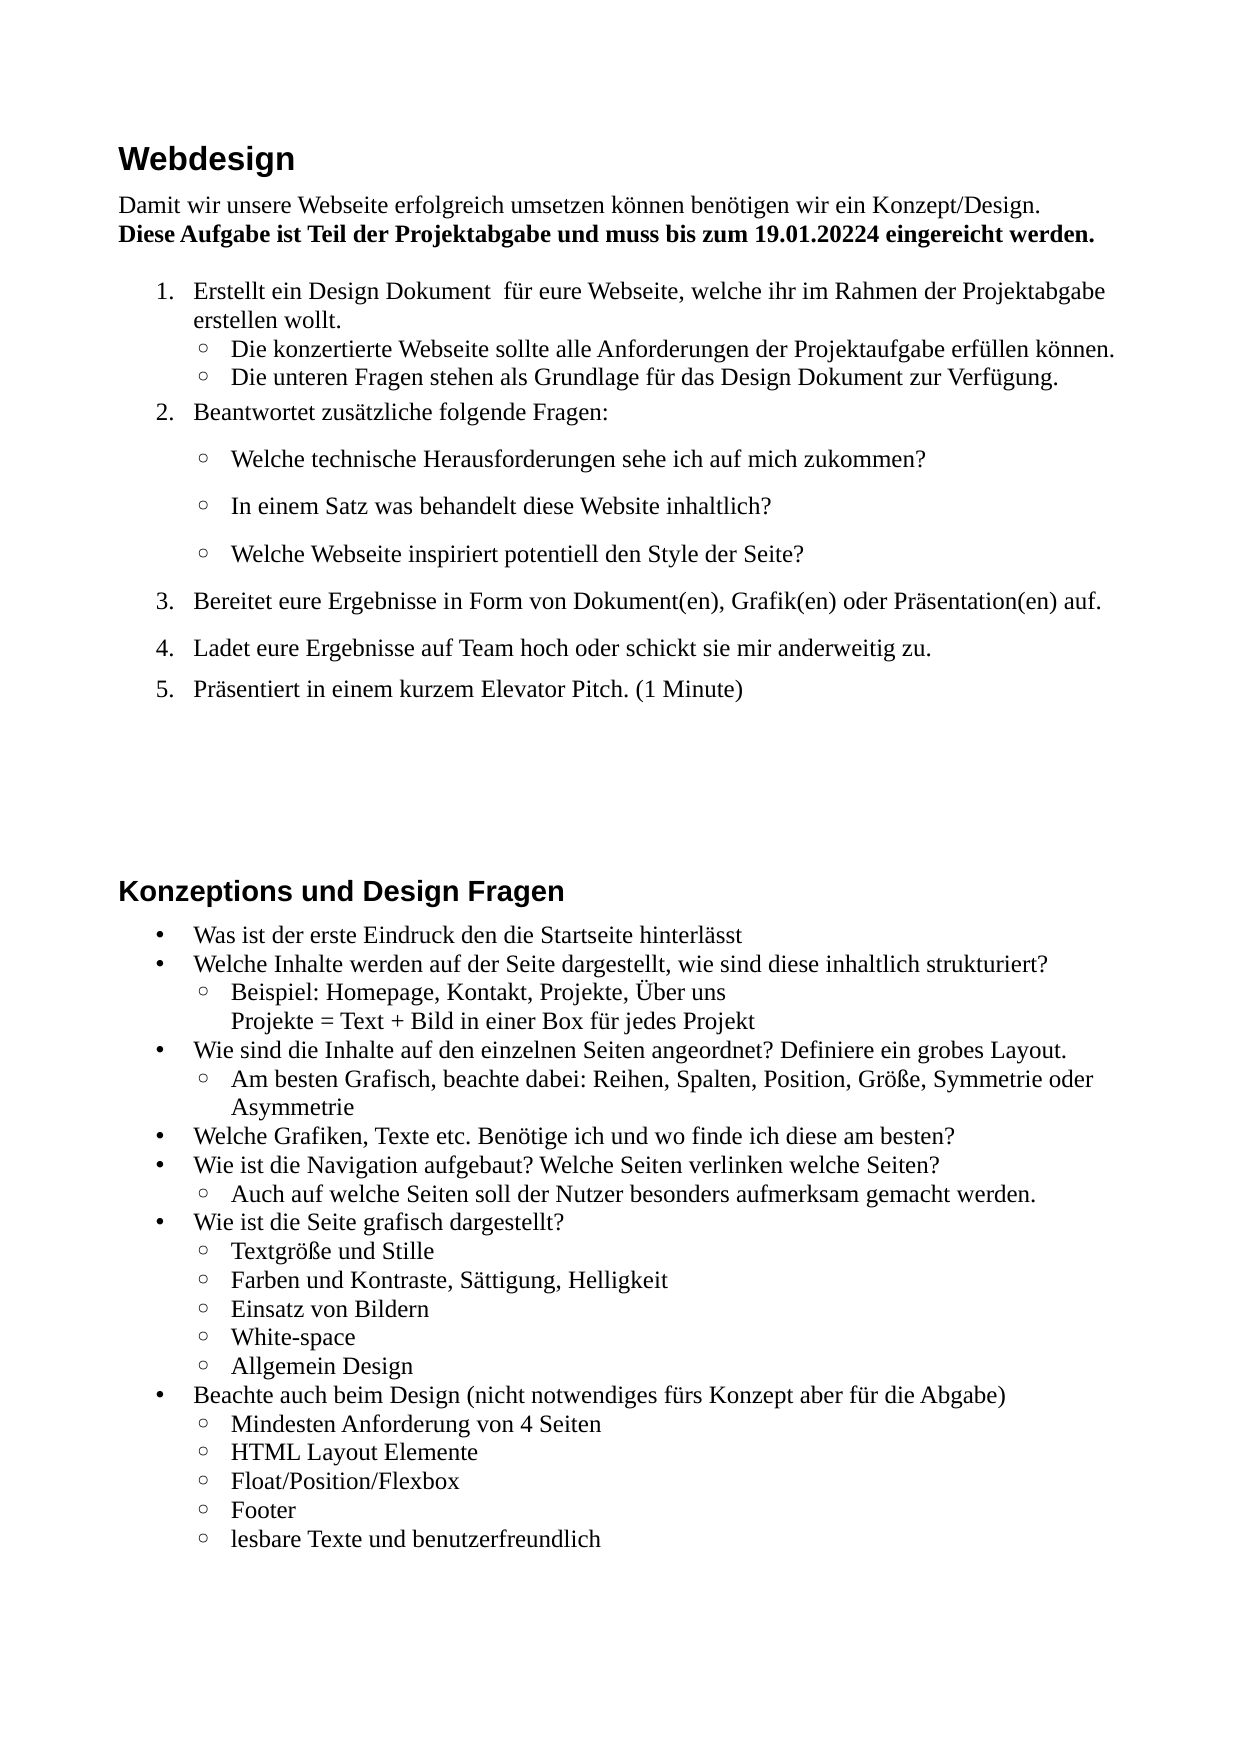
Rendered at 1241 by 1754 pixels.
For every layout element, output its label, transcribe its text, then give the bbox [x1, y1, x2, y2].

list In einem Satz was behandelt diese Website inhaltlich? [193, 491, 1122, 520]
list Beachte auch beim Design (nicht notwendiges fürs Konzept aber für die Abgabe) [156, 1380, 1122, 1409]
list Am besten Grafisch, beachte dabei: Reihen, Spalten, Position, Größe, Symmetrie oder Asymmetrie [193, 1064, 1122, 1121]
list Beantwortet zusätzliche folgende Fragen: [156, 397, 1122, 426]
text Diese Aufgabe ist Teil der Projektabgabe und muss bis zum 19.01.20224 eingereicht werden. [118, 219, 1122, 247]
list Textgröße und Stille [193, 1236, 1122, 1265]
subtitle Konzeptions und Design Fragen [118, 874, 1122, 907]
list Farben und Kontraste, Sättigung, Helligkeit [193, 1265, 1122, 1294]
list Welche Grafiken, Texte etc. Benötige ich und wo finde ich diese am besten? [156, 1121, 1122, 1150]
list Was ist der erste Eindruck den die Startseite hinterlässt [156, 920, 1122, 949]
list Einsatz von Bildern [193, 1294, 1122, 1322]
list Welche Inhalte werden auf der Seite dargestellt, wie sind diese inhaltlich strukturiert? [156, 949, 1122, 977]
list Allgemein Design [193, 1351, 1122, 1380]
list Auch auf welche Seiten soll der Nutzer besonders aufmerksam gemacht werden. [193, 1179, 1122, 1207]
list Ladet eure Ergebnisse auf Team hoch oder schickt sie mir anderweitig zu. [156, 633, 1122, 662]
list Wie ist die Navigation aufgebaut? Welche Seiten verlinken welche Seiten? [156, 1150, 1122, 1179]
list Float/Position/Flexbox [193, 1466, 1122, 1495]
list Wie sind die Inhalte auf den einzelnen Seiten angeordnet? Definiere ein grobes Layout. [156, 1035, 1122, 1064]
list Erstellt ein Design Dokument für eure Webseite, welche ihr im Rahmen der Projektabgabe erstellen wollt. [156, 276, 1122, 334]
list Die unteren Fragen stehen als Grundlage für das Design Dokument zur Verfügung. [193, 362, 1122, 391]
list Welche technische Herausforderungen sehe ich auf mich zukommen? [193, 444, 1122, 473]
list Mindesten Anforderung von 4 Seiten [193, 1409, 1122, 1437]
list Bereitet eure Ergebnisse in Form von Dokument(en), Grafik(en) oder Präsentation(en) auf. [156, 586, 1122, 614]
list Footer [193, 1495, 1122, 1524]
list Beispiel: Homepage, Kontakt, Projekte, Über uns Projekte = Text + Bild in einer Box für jedes Projekt [193, 977, 1122, 1035]
list Präsentiert in einem kurzem Elevator Pitch. (1 Minute) [156, 674, 1122, 703]
list lesbare Texte und benutzerfreundlich [193, 1524, 1122, 1552]
subtitle Webdesign [118, 139, 1122, 177]
list HTML Layout Elemente [193, 1437, 1122, 1466]
list White-space [193, 1322, 1122, 1351]
list Die konzertierte Webseite sollte alle Anforderungen der Projektaufgabe erfüllen können. [193, 334, 1122, 362]
list Wie ist die Seite grafisch dargestellt? [156, 1207, 1122, 1236]
text Damit wir unsere Webseite erfolgreich umsetzen können benötigen wir ein Konzept/Design. [118, 190, 1122, 219]
list Welche Webseite inspiriert potentiell den Style der Seite? [193, 539, 1122, 567]
